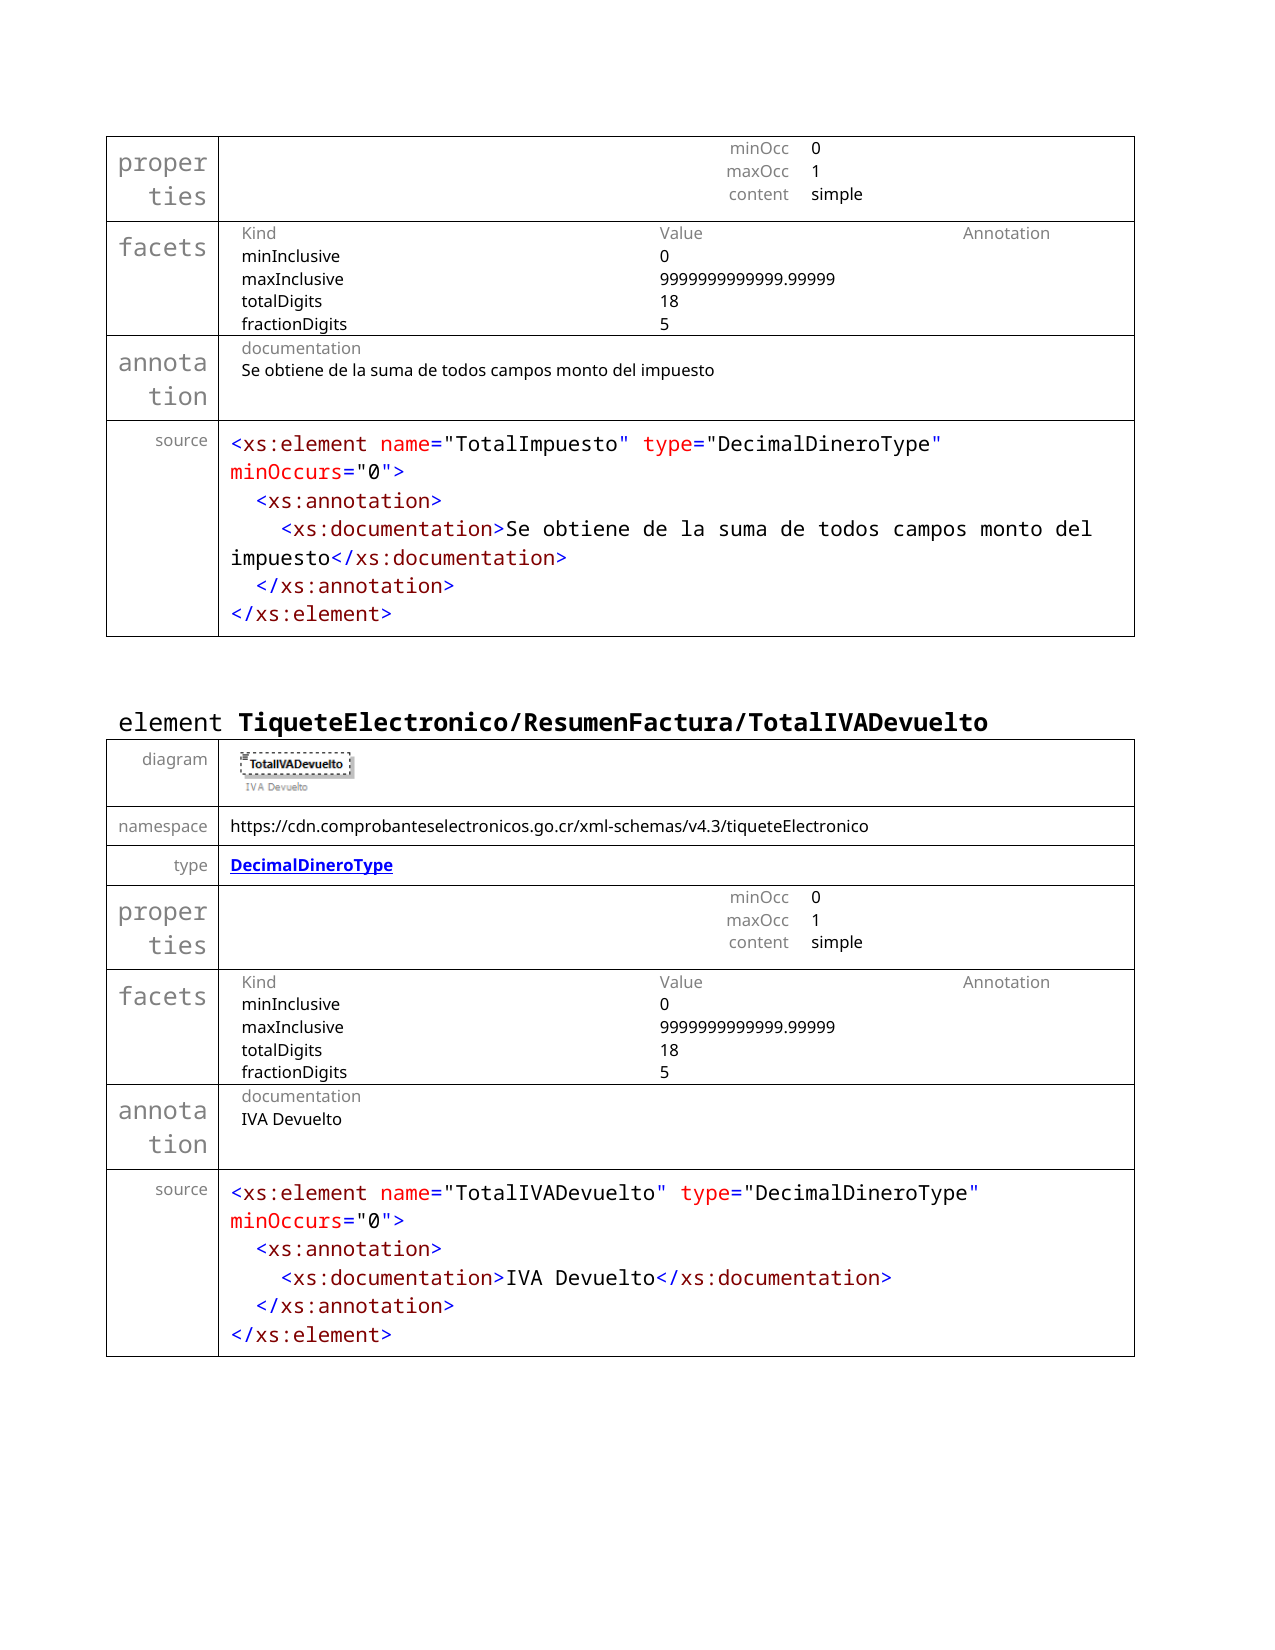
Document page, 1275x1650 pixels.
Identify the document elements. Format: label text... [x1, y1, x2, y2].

table_cell content [230, 182, 800, 205]
table_header Annotation [952, 970, 1134, 993]
table_cell [219, 970, 1134, 1084]
table_cell fractionDigits [230, 313, 648, 335]
table_header documentation [230, 336, 1134, 359]
table_cell 1 [800, 908, 1134, 931]
table_cell [219, 886, 1134, 969]
table_header minOcc [230, 886, 800, 908]
table_cell content [230, 931, 800, 954]
table_header Value [648, 222, 952, 244]
table_cell 0 [648, 993, 952, 1016]
text element TiqueteElectronico/ResumenFactura/TotalIVADevuelto [118, 705, 1157, 739]
table_cell fractionDigits [230, 1061, 648, 1084]
table_cell [952, 290, 1134, 312]
table_header Kind [230, 222, 648, 244]
table_cell simple [800, 182, 1134, 205]
table_header Kind [230, 970, 648, 993]
table_cell [219, 336, 1134, 420]
table_cell 9999999999999.99999 [648, 267, 952, 290]
table_cell minInclusive [230, 993, 648, 1016]
table_cell totalDigits [230, 290, 648, 312]
table_cell minInclusive [230, 244, 648, 267]
table_cell 18 [648, 290, 952, 312]
table_cell maxInclusive [230, 1016, 648, 1038]
table_cell 18 [648, 1039, 952, 1061]
table_cell facets [107, 970, 218, 1084]
table_cell simple [800, 931, 1134, 954]
table_cell <xs:element name="TotalIVADevuelto" type="DecimalDineroType" minOccurs="0"> <xs:annotation> <xs:documentation>IVA Devuelto</xs:documentation> </xs:annotation> </xs:element> [219, 1170, 1134, 1356]
table_cell source [107, 421, 218, 636]
table_cell type [107, 846, 218, 884]
table_header [219, 740, 1134, 806]
table_cell namespace [107, 807, 218, 845]
table_cell facets [107, 222, 218, 335]
table_cell annotation [107, 1085, 218, 1169]
table_header Annotation [952, 222, 1134, 244]
table_cell <xs:element name="TotalImpuesto" type="DecimalDineroType" minOccurs="0"> <xs:annotation> <xs:documentation>Se obtiene de la suma de todos campos monto del impuesto</xs:documentation> </xs:annotation> </xs:element> [219, 421, 1134, 636]
table_cell [219, 1085, 1134, 1169]
table_cell [952, 1039, 1134, 1061]
table_cell maxOcc [230, 908, 800, 931]
table_cell properties [107, 886, 218, 969]
table_cell [219, 137, 1134, 221]
table_cell maxOcc [230, 160, 800, 182]
table_cell totalDigits [230, 1039, 648, 1061]
table_header 0 [800, 137, 1134, 159]
table_header documentation [230, 1085, 1134, 1108]
table_cell 5 [648, 1061, 952, 1084]
table_header diagram [107, 740, 218, 806]
table_cell 1 [800, 160, 1134, 182]
table_cell 5 [648, 313, 952, 335]
picture [230, 748, 365, 798]
table_cell [952, 993, 1134, 1016]
table_cell properties [107, 137, 218, 221]
table_cell 0 [648, 244, 952, 267]
table_cell maxInclusive [230, 267, 648, 290]
table_cell annotation [107, 336, 218, 420]
table_cell [952, 1016, 1134, 1038]
table_cell [952, 244, 1134, 267]
table_header minOcc [230, 137, 800, 159]
table_cell 9999999999999.99999 [648, 1016, 952, 1038]
table_cell [952, 267, 1134, 290]
table_cell [952, 313, 1134, 335]
table_cell [952, 1061, 1134, 1084]
table_header 0 [800, 886, 1134, 908]
table_header Value [648, 970, 952, 993]
table_cell Se obtiene de la suma de todos campos monto del impuesto [230, 359, 1134, 382]
table_cell source [107, 1170, 218, 1356]
table_cell DecimalDineroType [219, 846, 1134, 884]
table_cell IVA Devuelto [230, 1108, 1134, 1130]
table_cell https://cdn.comprobanteselectronicos.go.cr/xml-schemas/v4.3/tiqueteElectronico [219, 807, 1134, 845]
table_cell [219, 222, 1134, 335]
